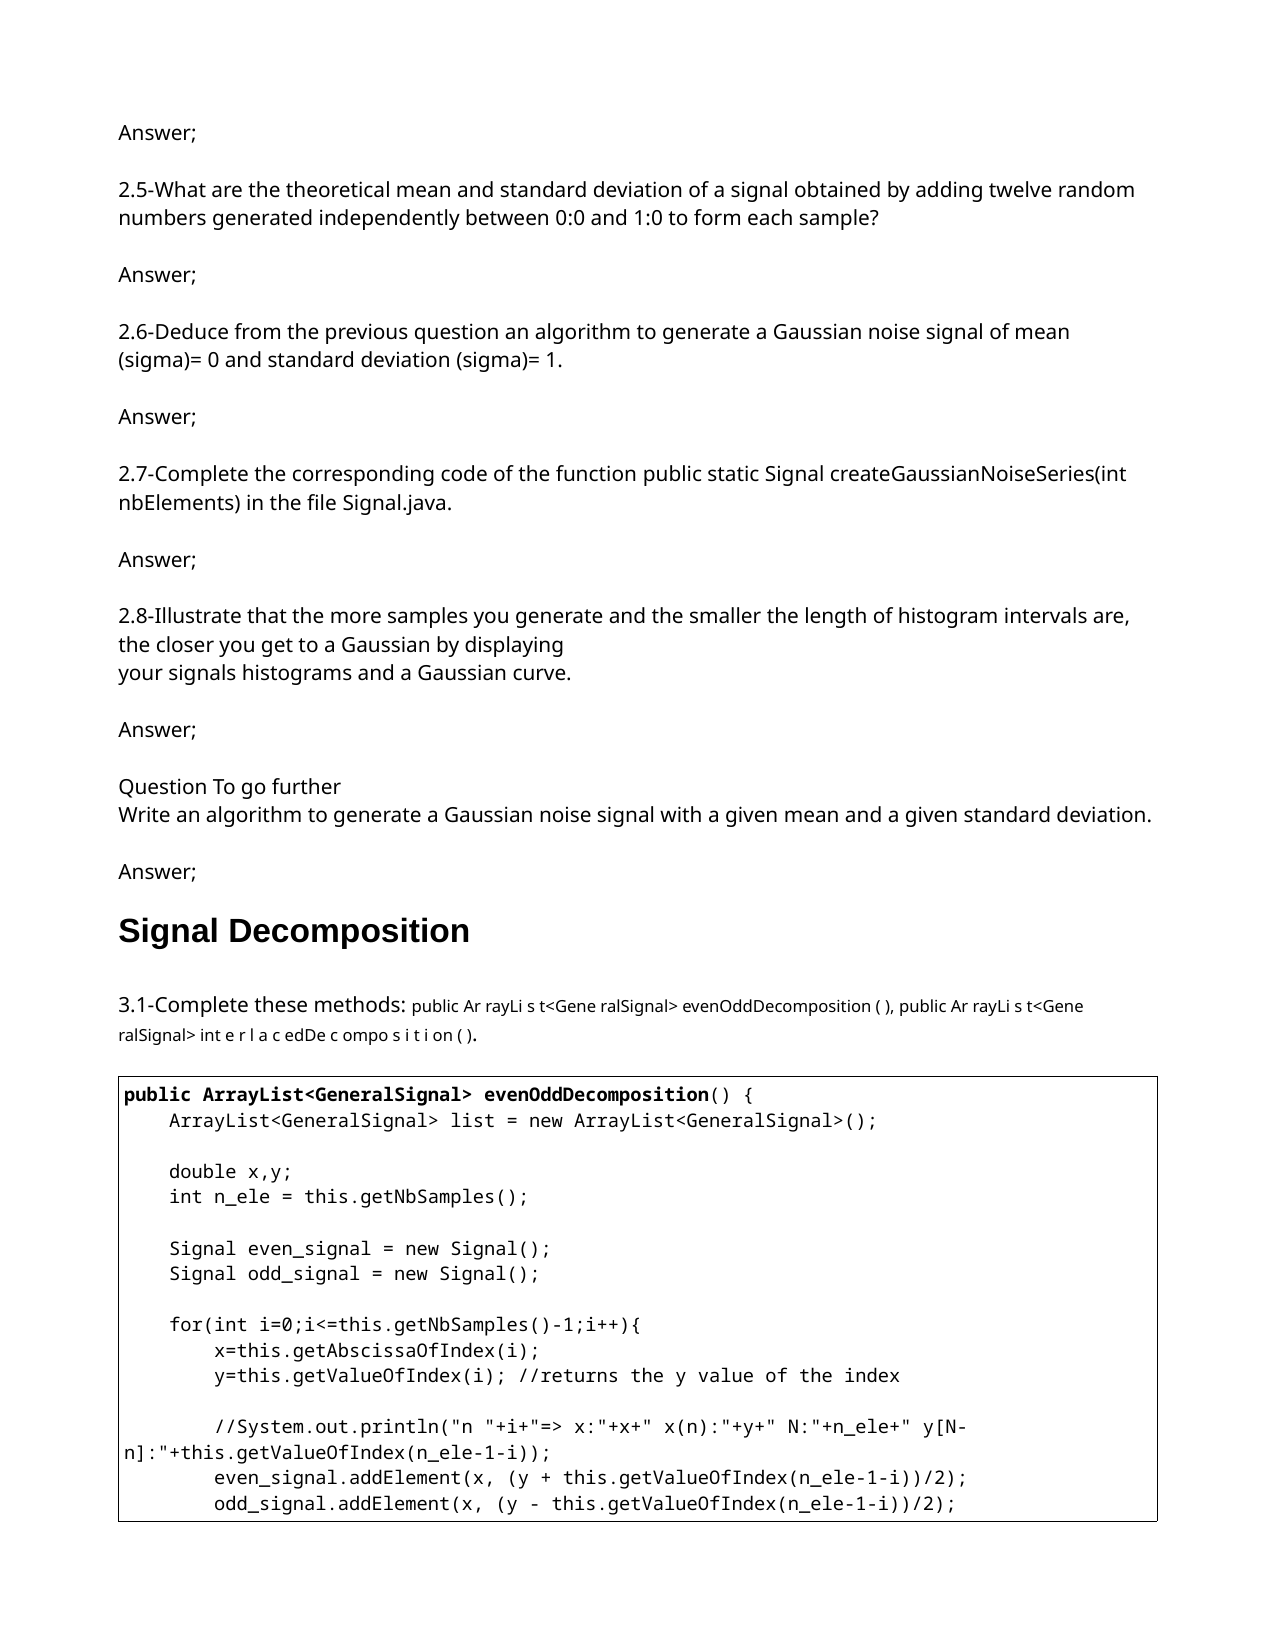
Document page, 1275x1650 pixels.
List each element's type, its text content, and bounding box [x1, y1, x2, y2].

text Question To go further [118, 772, 1157, 801]
text Answer; [118, 715, 1157, 744]
subtitle Signal Decomposition [118, 911, 1157, 949]
text 3.1-Complete these methods: public Ar rayLi s t<Gene ralSignal> evenOddDecomposition ( ), public Ar rayLi s t<Gene ralSignal> int e r l a c edDe c ompo s i t i on ( ). [118, 991, 1157, 1047]
text 2.8-Illustrate that the more samples you generate and the smaller the length of histogram intervals are, the closer you get to a Gaussian by displaying [118, 602, 1157, 658]
text Answer; [118, 260, 1157, 289]
text Answer; [118, 857, 1157, 886]
text 2.5-What are the theoretical mean and standard deviation of a signal obtained by adding twelve random numbers generated independently between 0:0 and 1:0 to form each sample? [118, 175, 1157, 232]
text 2.7-Complete the corresponding code of the function public static Signal createGaussianNoiseSeries(int nbElements) in the file Signal.java. [118, 459, 1157, 516]
text Answer; [118, 545, 1157, 573]
text Write an algorithm to generate a Gaussian noise signal with a given mean and a given standard deviation. [118, 801, 1157, 829]
text Answer; [118, 402, 1157, 431]
text Answer; [118, 118, 1157, 147]
text your signals histograms and a Gaussian curve. [118, 658, 1157, 687]
text 2.6-Deduce from the previous question an algorithm to generate a Gaussian noise signal of mean (sigma)= 0 and standard deviation (sigma)= 1. [118, 317, 1157, 374]
table_header public ArrayList<GeneralSignal> evenOddDecomposition() { ArrayList<GeneralSignal> list = new ArrayList<GeneralSignal>(); double x,y; int n_ele = this.getNbSamples(); Signal even_signal = new Signal(); Signal odd_signal = new Signal(); for(int i=0;i<=this.getNbSamples()-1;i++){ x=this.getAbscissaOfIndex(i); y=this.getValueOfIndex(i); //returns the y value of the index //System.out.println("n "+i+"=> x:"+x+" x(n):"+y+" N:"+n_ele+" y[N-n]:"+this.getValueOfIndex(n_ele-1-i)); even_signal.addElement(x, (y + this.getValueOfIndex(n_ele-1-i))/2); odd_signal.addElement(x, (y - this.getValueOfIndex(n_ele-1-i))/2); [119, 1077, 1157, 1521]
